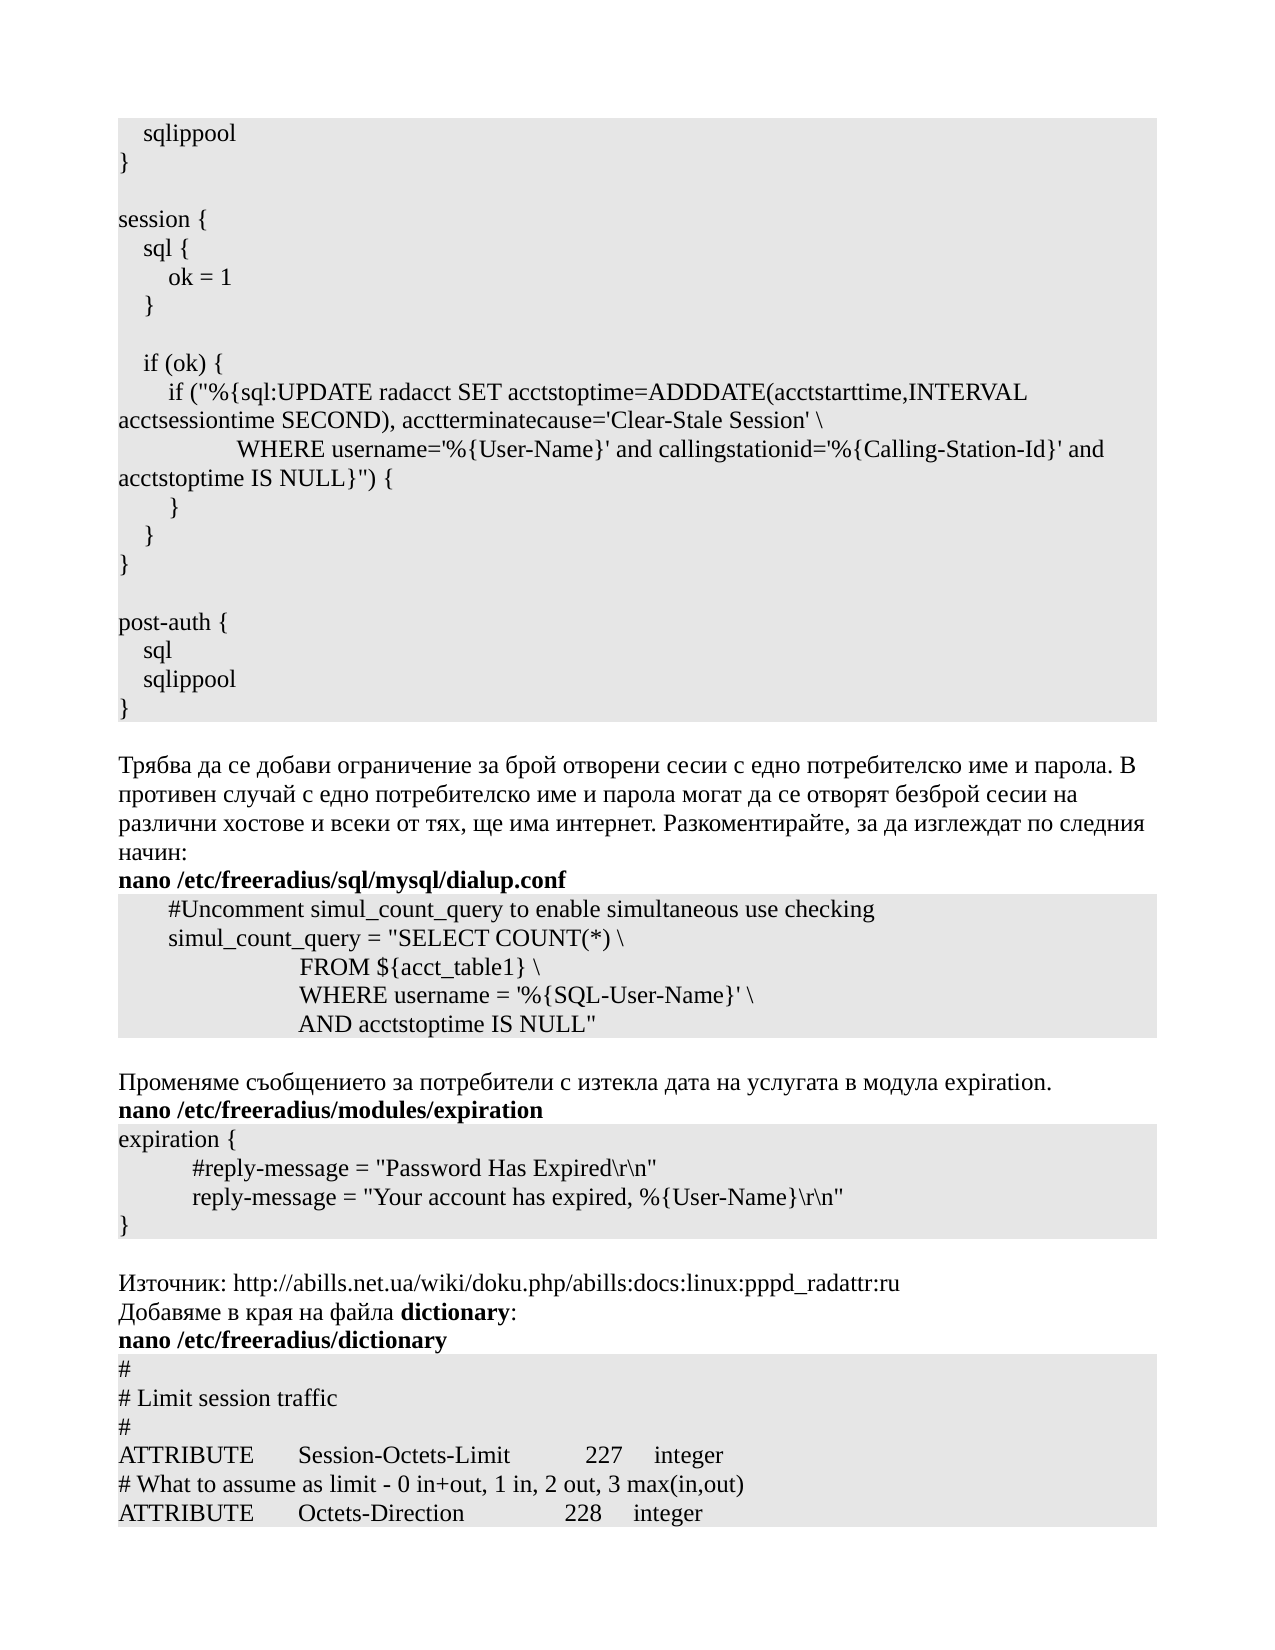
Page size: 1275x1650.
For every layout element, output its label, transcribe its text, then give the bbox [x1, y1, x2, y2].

text # [118, 1412, 1157, 1441]
text nano /etc/freeradius/dictionary [118, 1326, 1157, 1354]
text post-auth { [118, 607, 1157, 636]
text } [118, 492, 1157, 521]
text } [118, 549, 1157, 578]
text ATTRIBUTE Session-Octets-Limit 227 integer [118, 1441, 1157, 1469]
text sql [118, 636, 1157, 664]
text if (ok) { [118, 348, 1157, 377]
text nano /etc/freeradius/modules/expiration [118, 1096, 1157, 1124]
text WHERE username='%{User-Name}' and callingstationid='%{Calling-Station-Id}' and acctstoptime IS NULL}") { [118, 434, 1157, 492]
text Трябва да се добави ограничение за брой отворени сесии с едно потребителско име и парола. В противен случай с едно потребителско име и парола могат да се отворят безброй сесии на различни хостове и всеки от тях, ще има интернет. Разкоментирайте, за да изглеждат по следния начин: [118, 751, 1157, 866]
text sqlippool [118, 664, 1157, 693]
text nano /etc/freeradius/sql/mysql/dialup.conf [118, 866, 1157, 894]
text } [118, 1211, 1157, 1239]
text # [118, 1354, 1157, 1383]
text AND acctstoptime IS NULL" [118, 1009, 1157, 1038]
text # What to assume as limit - 0 in+out, 1 in, 2 out, 3 max(in,out) [118, 1469, 1157, 1498]
text WHERE username = '%{SQL-User-Name}' \ [118, 981, 1157, 1009]
text reply-message = "Your account has expired, %{User-Name}\r\n" [118, 1182, 1157, 1211]
text simul_count_query = "SELECT COUNT(*) \ [118, 923, 1157, 952]
text } [118, 521, 1157, 549]
text } [118, 291, 1157, 319]
text # Limit session traffic [118, 1383, 1157, 1412]
text } [118, 693, 1157, 722]
text #Uncomment simul_count_query to enable simultaneous use checking [118, 894, 1157, 923]
text FROM ${acct_table1} \ [118, 952, 1157, 981]
text ok = 1 [118, 262, 1157, 291]
text sqlippool [118, 118, 1157, 147]
text sql { [118, 233, 1157, 262]
text Източник: http://abills.net.ua/wiki/doku.php/abills:docs:linux:pppd_radattr:ru [118, 1268, 1157, 1297]
text Добавяме в края на файла dictionary: [118, 1297, 1157, 1326]
text #reply-message = "Password Has Expired\r\n" [118, 1153, 1157, 1182]
text ATTRIBUTE Octets-Direction 228 integer [118, 1498, 1157, 1527]
text session { [118, 204, 1157, 233]
text Променяме съобщението за потребители с изтекла дата на услугата в модула expiration. [118, 1067, 1157, 1096]
text } [118, 147, 1157, 176]
text expiration { [118, 1124, 1157, 1153]
text if ("%{sql:UPDATE radacct SET acctstoptime=ADDDATE(acctstarttime,INTERVAL acctsessiontime SECOND), acctterminatecause='Clear-Stale Session' \ [118, 377, 1157, 434]
